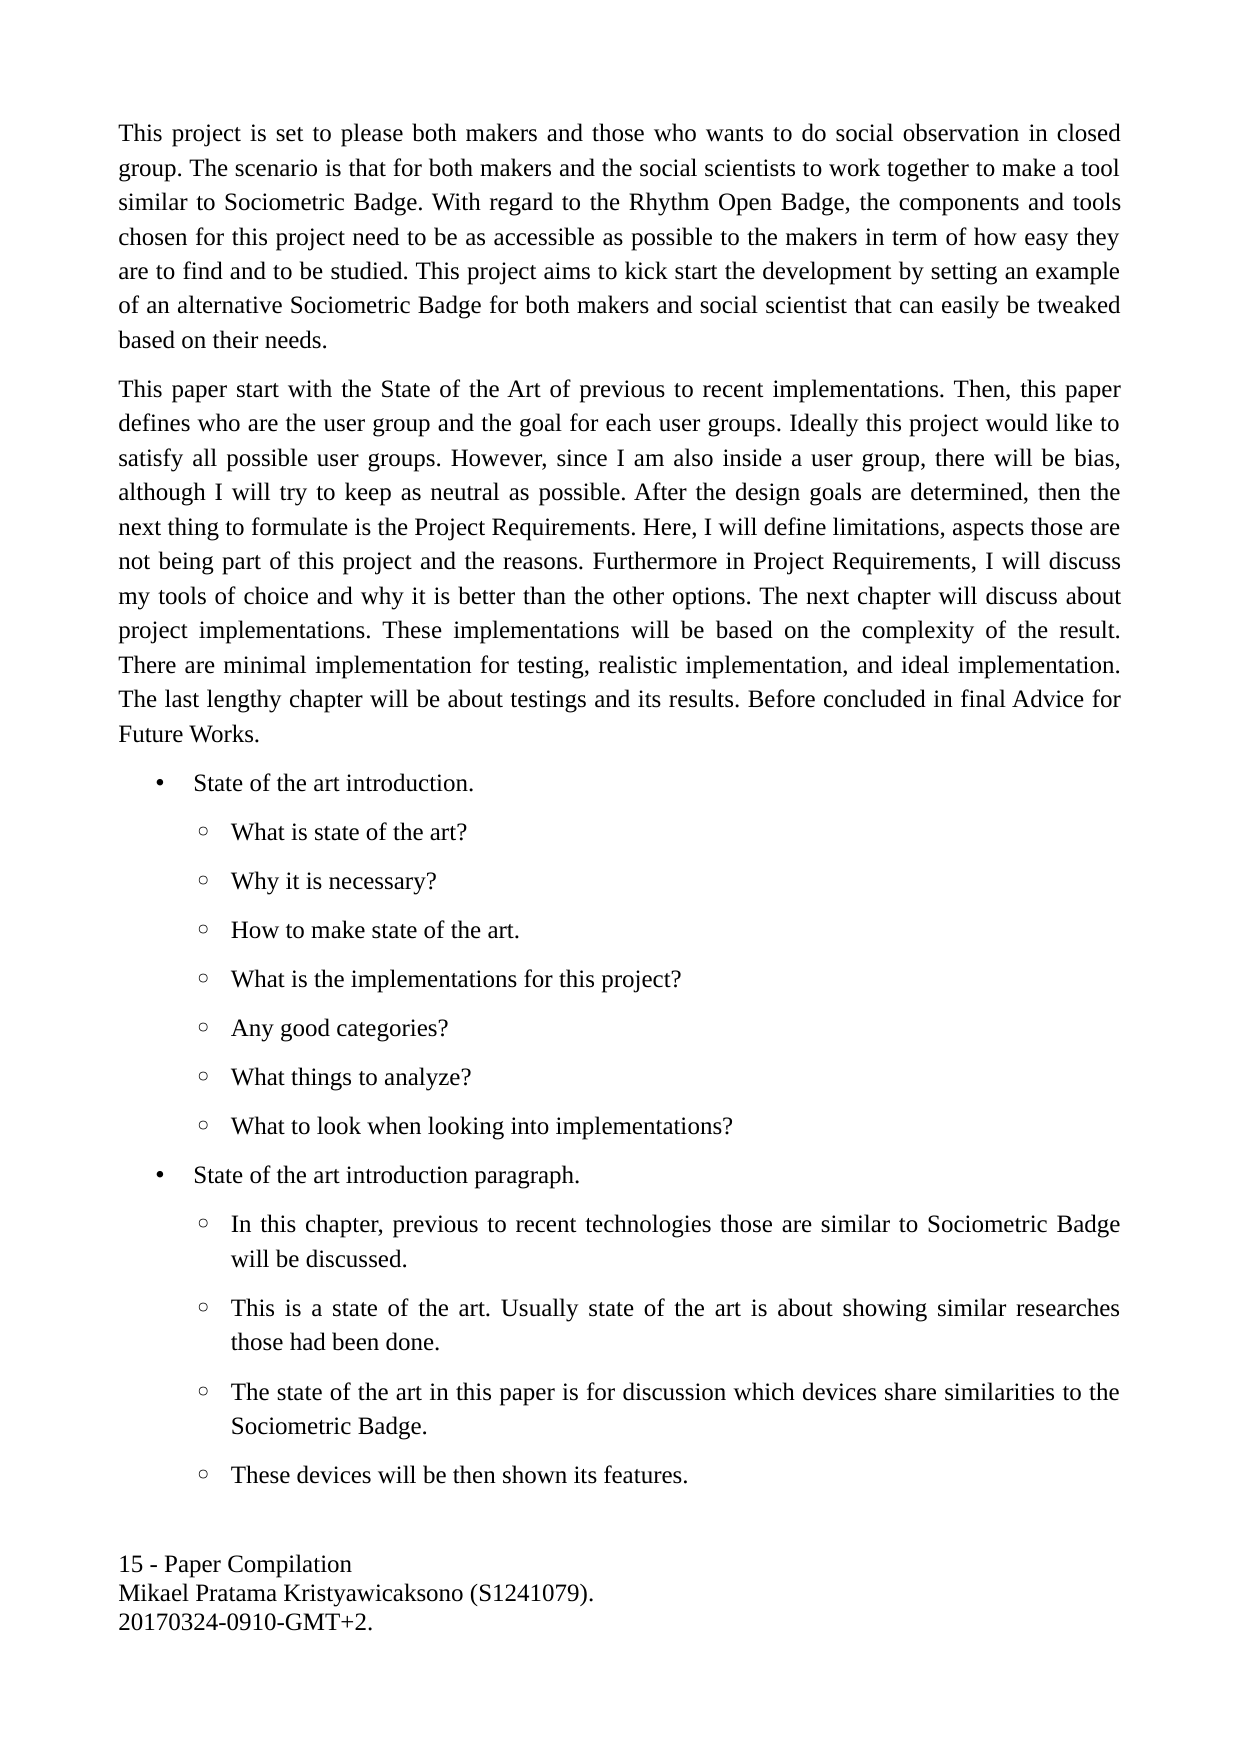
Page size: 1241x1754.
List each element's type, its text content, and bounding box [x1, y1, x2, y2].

list The state of the art in this paper is for discussion which devices share similarities to the Sociometric Badge. [193, 1377, 1122, 1440]
list What is the implementations for this project? [193, 964, 1122, 993]
list How to make state of the art. [193, 915, 1122, 944]
list State of the art introduction. [156, 768, 1122, 797]
list These devices will be then shown its features. [193, 1460, 1122, 1489]
list What is state of the art? [193, 817, 1122, 846]
list In this chapter, previous to recent technologies those are similar to Sociometric Badge will be discussed. [193, 1209, 1122, 1273]
text This paper start with the State of the Art of previous to recent implementations. Then, this paper defines who are the user group and the goal for each user groups. Ideally this project would like to satisfy all possible user groups. However, since I am also inside a user group, there will be bias, although I will try to keep as neutral as possible. After the design goals are determined, then the next thing to formulate is the Project Requirements. Here, I will define limitations, aspects those are not being part of this project and the reasons. Furthermore in Project Requirements, I will discuss my tools of choice and why it is better than the other options. The next chapter will discuss about project implementations. These implementations will be based on the complexity of the result. There are minimal implementation for testing, realistic implementation, and ideal implementation. The last lengthy chapter will be about testings and its results. Before concluded in final Advice for Future Works. [118, 374, 1122, 748]
list What to look when looking into implementations? [193, 1111, 1122, 1140]
list What things to analyze? [193, 1062, 1122, 1091]
list Any good categories? [193, 1013, 1122, 1042]
text This project is set to please both makers and those who wants to do social observation in closed group. The scenario is that for both makers and the social scientists to work together to make a tool similar to Sociometric Badge. With regard to the Rhythm Open Badge, the components and tools chosen for this project need to be as accessible as possible to the makers in term of how easy they are to find and to be studied. This project aims to kick start the development by setting an example of an alternative Sociometric Badge for both makers and social scientist that can easily be tweaked based on their needs. [118, 118, 1122, 354]
list This is a state of the art. Usually state of the art is about showing similar researches those had been done. [193, 1293, 1122, 1356]
list State of the art introduction paragraph. [156, 1160, 1122, 1189]
list Why it is necessary? [193, 866, 1122, 895]
